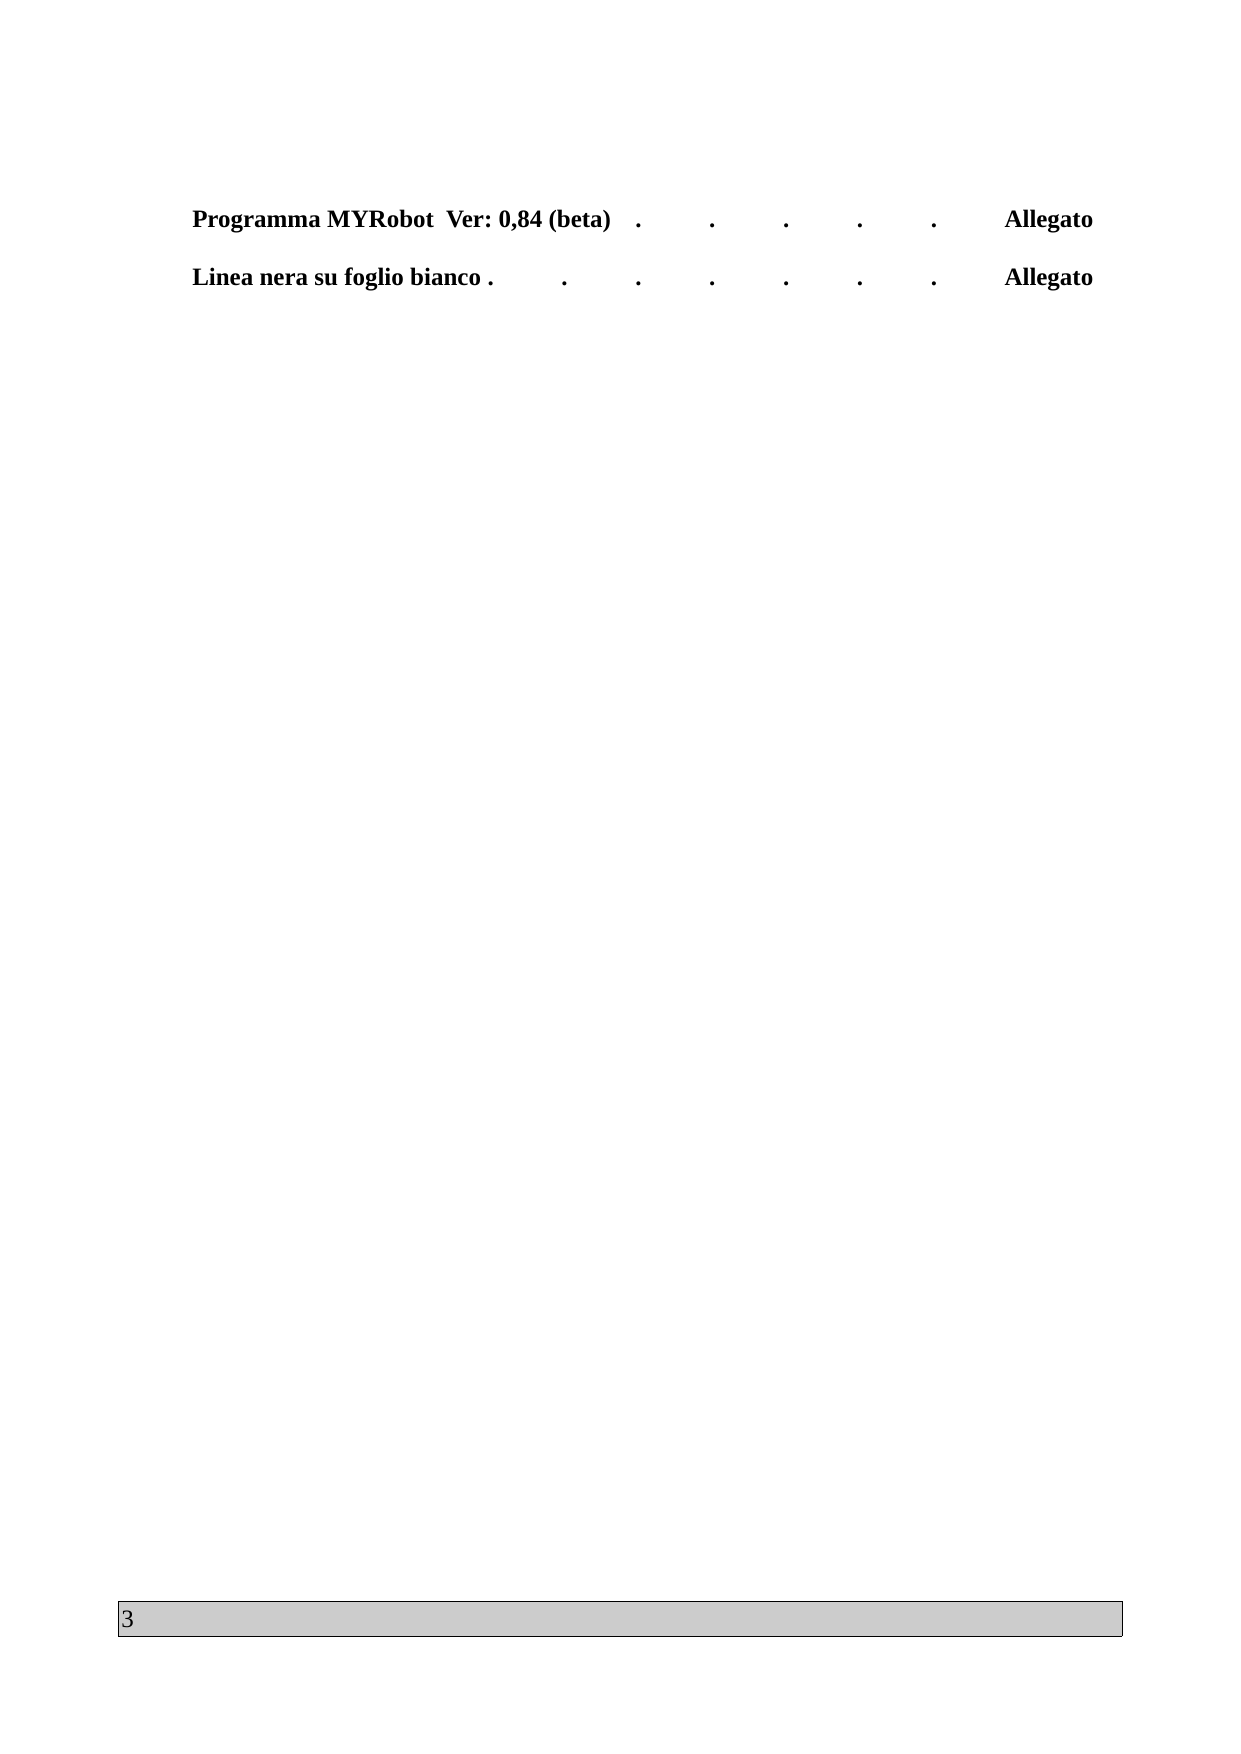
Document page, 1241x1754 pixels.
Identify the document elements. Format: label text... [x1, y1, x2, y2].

text Linea nera su foglio bianco . . . . . . . Allegato [118, 262, 1122, 291]
text Programma MYRobot Ver: 0,84 (beta) . . . . . Allegato [118, 204, 1122, 233]
